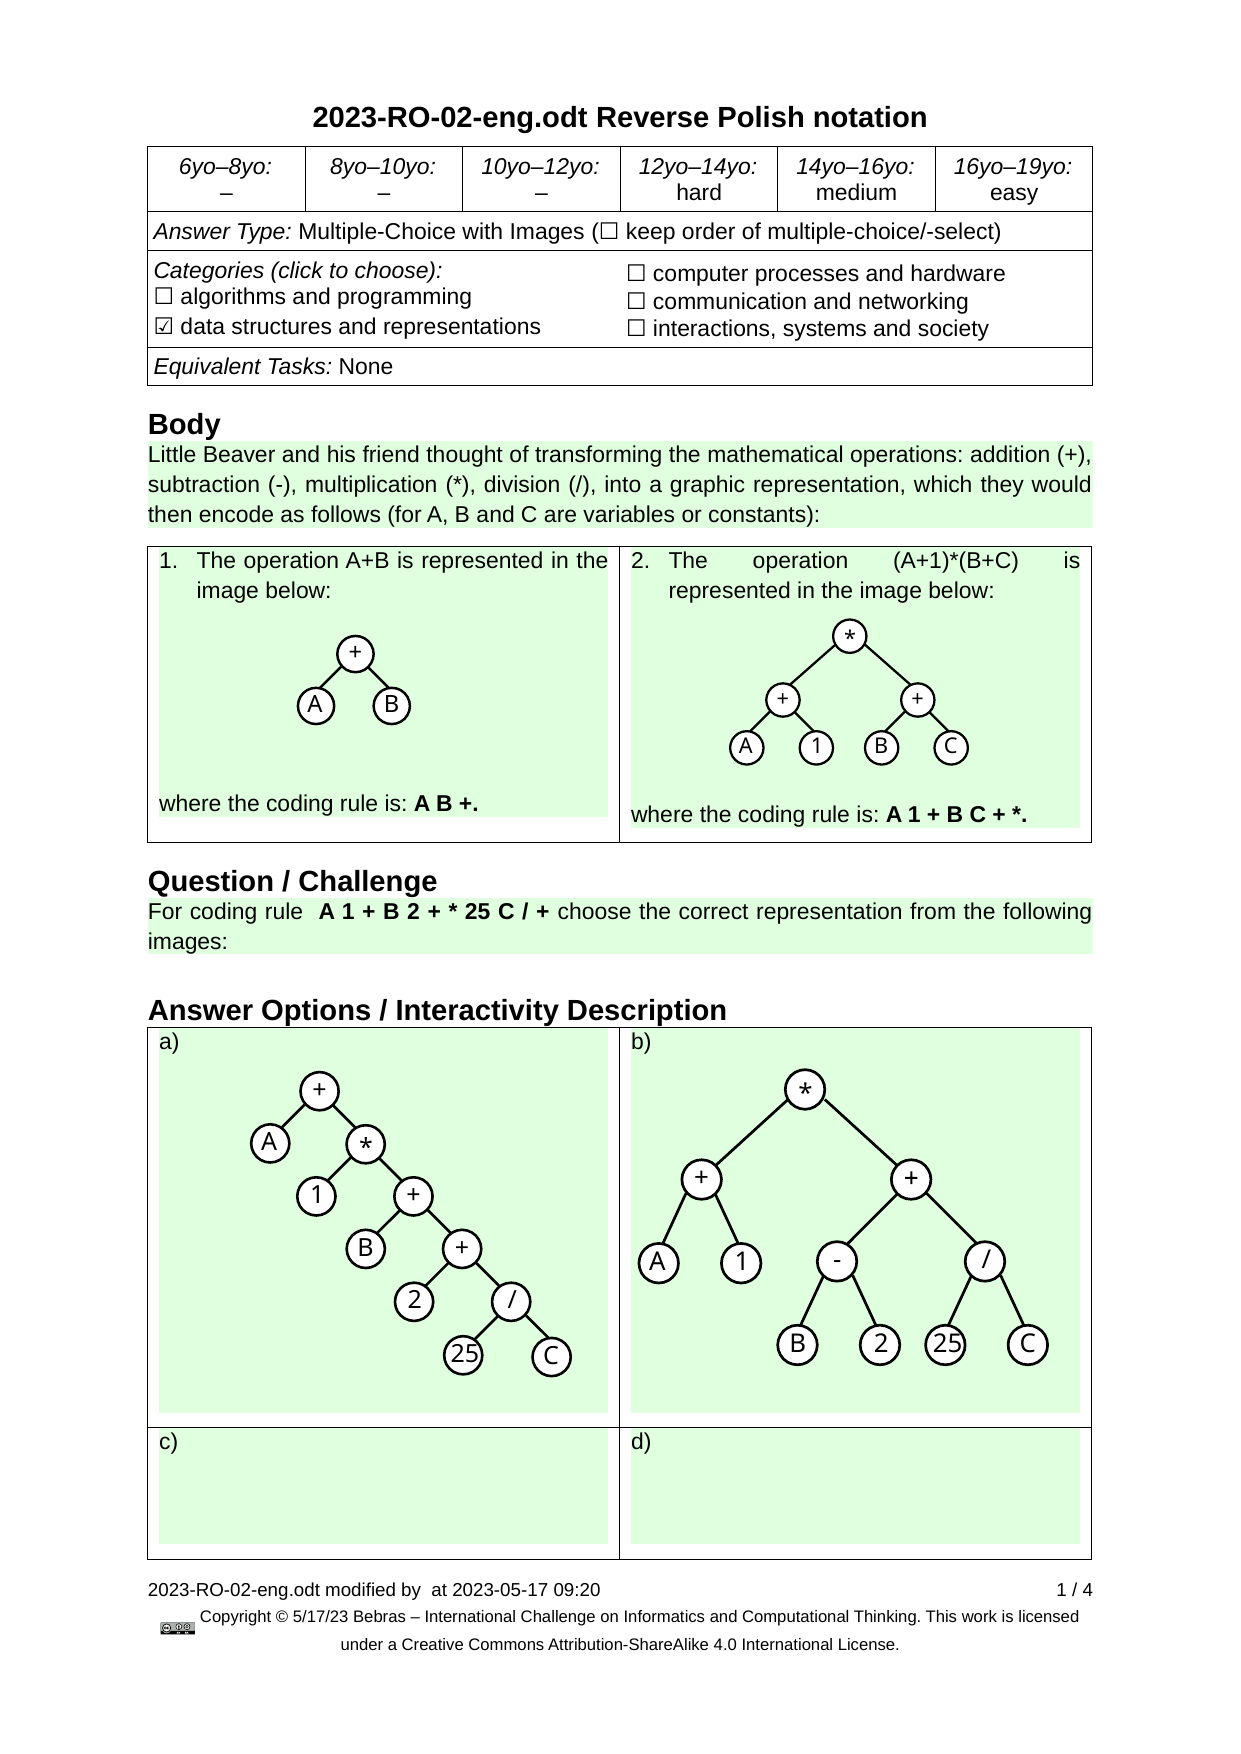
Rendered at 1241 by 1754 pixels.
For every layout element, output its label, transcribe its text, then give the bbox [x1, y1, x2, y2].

subtitle Question / Challenge [148, 864, 1093, 898]
table_header 16yo–19yo: easy [936, 147, 1092, 211]
table_header a) [148, 1028, 619, 1427]
table_header 10yo–12yo: – [463, 147, 620, 211]
table_cell Answer Type: Multiple-Choice with Images (☐ keep order of multiple-choice/-select) [148, 212, 1092, 250]
table_cell Equivalent Tasks: None [148, 348, 1092, 385]
table_header 6yo–8yo: – [148, 147, 305, 211]
table_cell ☐ computer processes and hardware ☐ communication and networking ☐ interactions, systems and society [620, 251, 1092, 347]
table_header 12yo–14yo: hard [621, 147, 777, 211]
table_header b) [620, 1028, 1091, 1427]
table_header The operation A+B is represented in the image below: where the coding rule is: A B +. [148, 547, 619, 842]
table_header The operation (A+1)*(B+C) is represented in the image below: where the coding rule is: A 1 + B C + *. [620, 547, 1091, 842]
subtitle Answer Options / Interactivity Description [148, 993, 1093, 1027]
text Little Beaver and his friend thought of transforming the mathematical operations: addition (+), subtraction (-), multiplication (*), division (/), into a graphic representation, which they would then encode as follows (for A, B and C are variables or constants): [148, 441, 1093, 528]
table_cell c) [148, 1428, 619, 1559]
table_header 8yo–10yo: – [306, 147, 462, 211]
text For coding rule A 1 + B 2 + * 25 C / + choose the correct representation from the following images: [148, 898, 1093, 954]
table_cell Categories (click to choose): ☐ algorithms and programming ☑ data structures and representations [148, 251, 620, 347]
subtitle Body [148, 407, 1093, 441]
table_header 14yo–16yo: medium [778, 147, 935, 211]
table_cell d) [620, 1428, 1091, 1559]
subtitle 2023-RO-02-eng.odt Reverse Polish notation [148, 100, 1093, 133]
